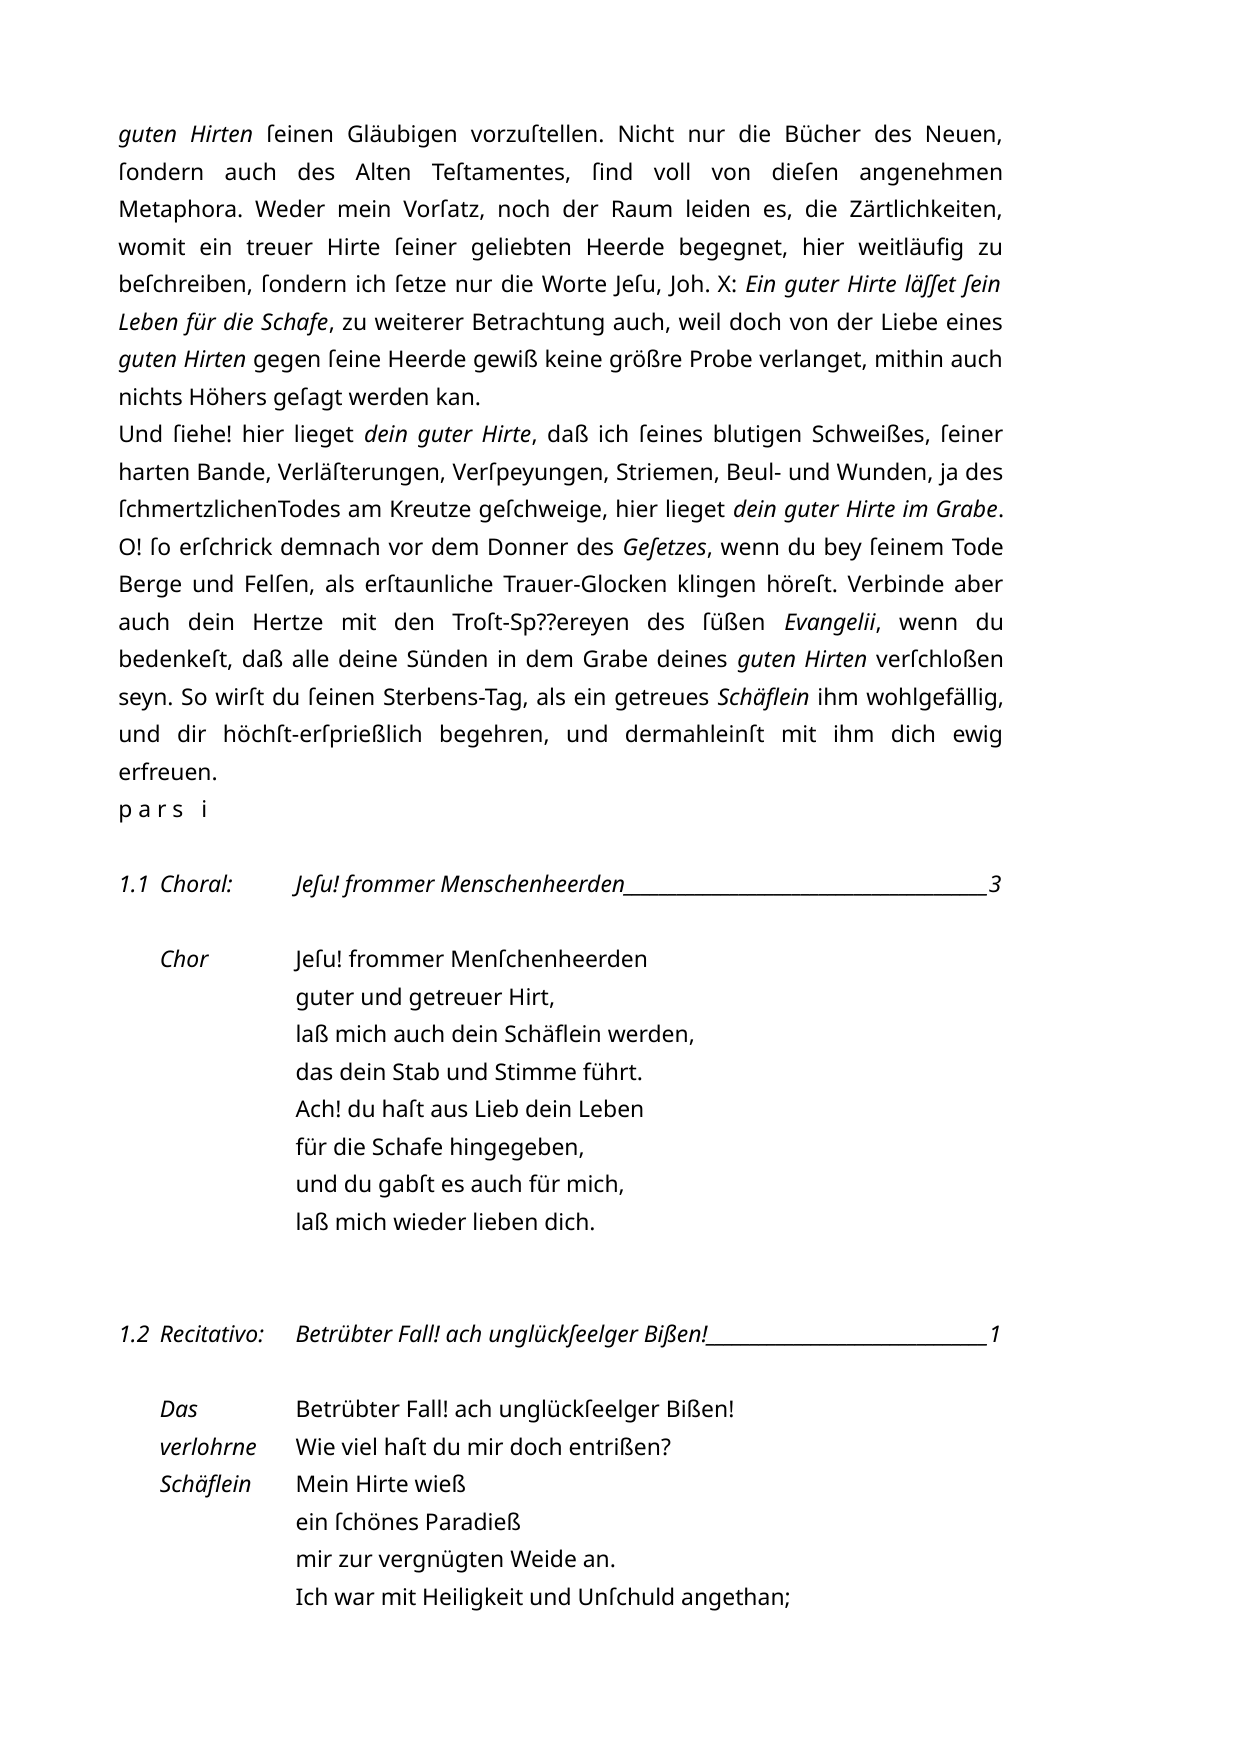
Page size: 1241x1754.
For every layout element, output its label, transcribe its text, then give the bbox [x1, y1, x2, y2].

text p a r s i [118, 793, 1004, 824]
text 1.1 Choral: Jeſu! frommer Menschenheerden 3 Chor Jeſu! frommer Menſchenheerden guter und getreuer Hirt, laß mich auch dein Schäflein werden, das dein Stab und Stimme führt. Ach! du haſt aus Lieb dein Leben für die Schafe hingegeben, und du gabſt es auch für mich, laß mich wieder lieben dich. [118, 868, 1004, 1237]
text guten Hirten ſeinen Gläubigen vorzuſtellen. Nicht nur die Bücher des Neuen, ſondern auch des Alten Teſtamentes, ſind voll von dieſen angenehmen Metaphora. Weder mein Vorſatz, noch der Raum leiden es, die Zärtlichkeiten, womit ein treuer Hirte ſeiner geliebten Heerde begegnet, hier weitläufig zu beſchreiben, ſondern ich ſetze nur die Worte Jeſu, Joh. X: Ein guter Hirte läſſet ſein Leben für die Schafe, zu weiterer Betrachtung auch, weil doch von der Liebe eines guten Hirten gegen ſeine Heerde gewiß keine größre Probe verlanget, mithin auch nichts Höhers geſagt werden kan. Und ſiehe! hier lieget dein guter Hirte, daß ich ſeines blutigen Schweißes, ſeiner harten Bande, Verläſterungen, Verſpeyungen, Striemen, Beul- und Wunden, ja des ſchmertzlichenTodes am Kreutze geſchweige, hier lieget dein guter Hirte im Grabe. O! ſo erſchrick demnach vor dem Donner des Geſetzes, wenn du bey ſeinem Tode Berge und Felſen, als erſtaunliche Trauer-Glocken klingen höreſt. Verbinde aber auch dein Hertze mit den Troſt-Sp??ereyen des ſüßen Evangelii, wenn du bedenkeſt, daß alle deine Sünden in dem Grabe deines guten Hirten verſchloßen seyn. So wirſt du ſeinen Sterbens-Tag, als ein getreues Schäflein ihm wohlgefällig, und dir höchſt-erſprießlich begehren, und dermahleinſt mit ihm dich ewig erfreuen. [118, 118, 1004, 787]
text 1.2 Recitativo: Betrübter Fall! ach unglückſeelger Bißen! 1 Das Betrübter Fall! ach unglückſeelger Bißen! verlohrne Wie viel haſt du mir doch entrißen? Schäflein Mein Hirte wieß ein ſchönes Paradieß mir zur vergnügten Weide an. Ich war mit Heiligkeit und Unſchuld angethan; nun aber irr ich in der Wüſten durch wilde Dorn und Heiden hin. In meinem böſen Hertzen niſten verkehrte Neigungen, vergift’ter Wuſt und Grauß, und brüten lauter Sünden aus. O weh, daß ich alſo gefallen bin! [118, 1318, 1004, 1612]
